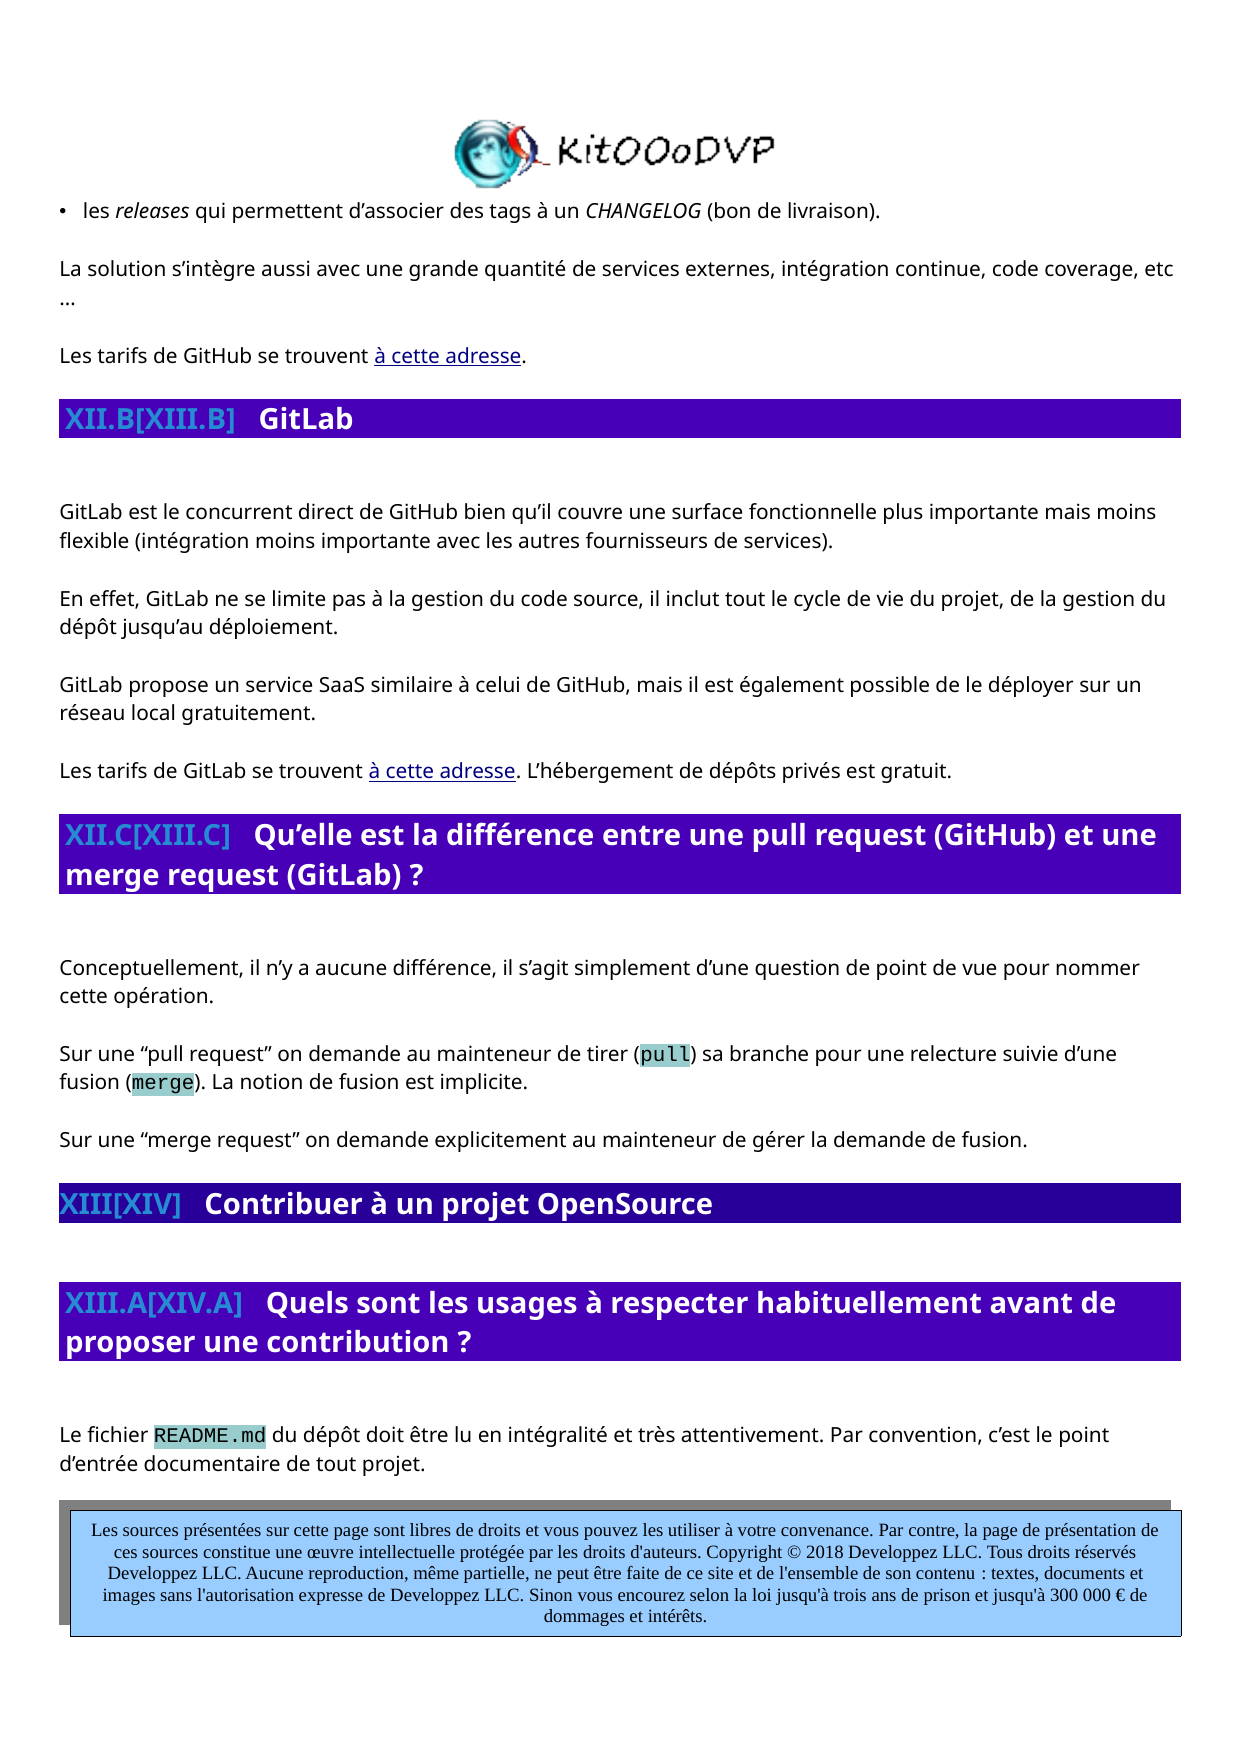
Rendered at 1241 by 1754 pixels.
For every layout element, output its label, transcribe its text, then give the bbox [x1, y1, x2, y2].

picture [453, 118, 781, 191]
text GitLab est le concurrent direct de GitHub bien qu’il couvre une surface fonctionnelle plus importante mais moins flexible (intégration moins importante avec les autres fournisseurs de services). [59, 497, 1181, 554]
subtitle Contribuer à un projet OpenSource [59, 1183, 1181, 1223]
subtitle Quels sont les usages à respecter habituellement avant de proposer une contribution ? [59, 1282, 1181, 1361]
text Sur une “merge request” on demande explicitement au mainteneur de gérer la demande de fusion. [59, 1126, 1181, 1154]
text Le fichier README.md du dépôt doit être lu en intégralité et très attentivement. Par convention, c’est le point d’entrée documentaire de tout projet. [59, 1420, 1181, 1477]
text Conceptuellement, il n’y a aucune différence, il s’agit simplement d’une question de point de vue pour nommer cette opération. [59, 953, 1181, 1009]
subtitle Qu’elle est la différence entre une pull request (GitHub) et une merge request (GitLab) ? [59, 814, 1181, 894]
text GitLab propose un service SaaS similaire à celui de GitHub, mais il est également possible de le déployer sur un réseau local gratuitement. [59, 670, 1181, 727]
text La solution s’intègre aussi avec une grande quantité de services externes, intégration continue, code coverage, etc … [59, 254, 1181, 311]
list les releases qui permettent d’associer des tags à un CHANGELOG (bon de livraison). [59, 196, 1181, 225]
text Les tarifs de GitLab se trouvent à cette adresse. L’hébergement de dépôts privés est gratuit. [59, 756, 1181, 785]
text En effet, GitLab ne se limite pas à la gestion du code source, il inclut tout le cycle de vie du projet, de la gestion du dépôt jusqu’au déploiement. [59, 584, 1181, 641]
text Les tarifs de GitHub se trouvent à cette adresse. [59, 341, 1181, 369]
text Sur une “pull request” on demande au mainteneur de tirer (pull) sa branche pour une relecture suivie d’une fusion (merge). La notion de fusion est implicite. [59, 1039, 1181, 1096]
subtitle GitLab [59, 399, 1181, 438]
